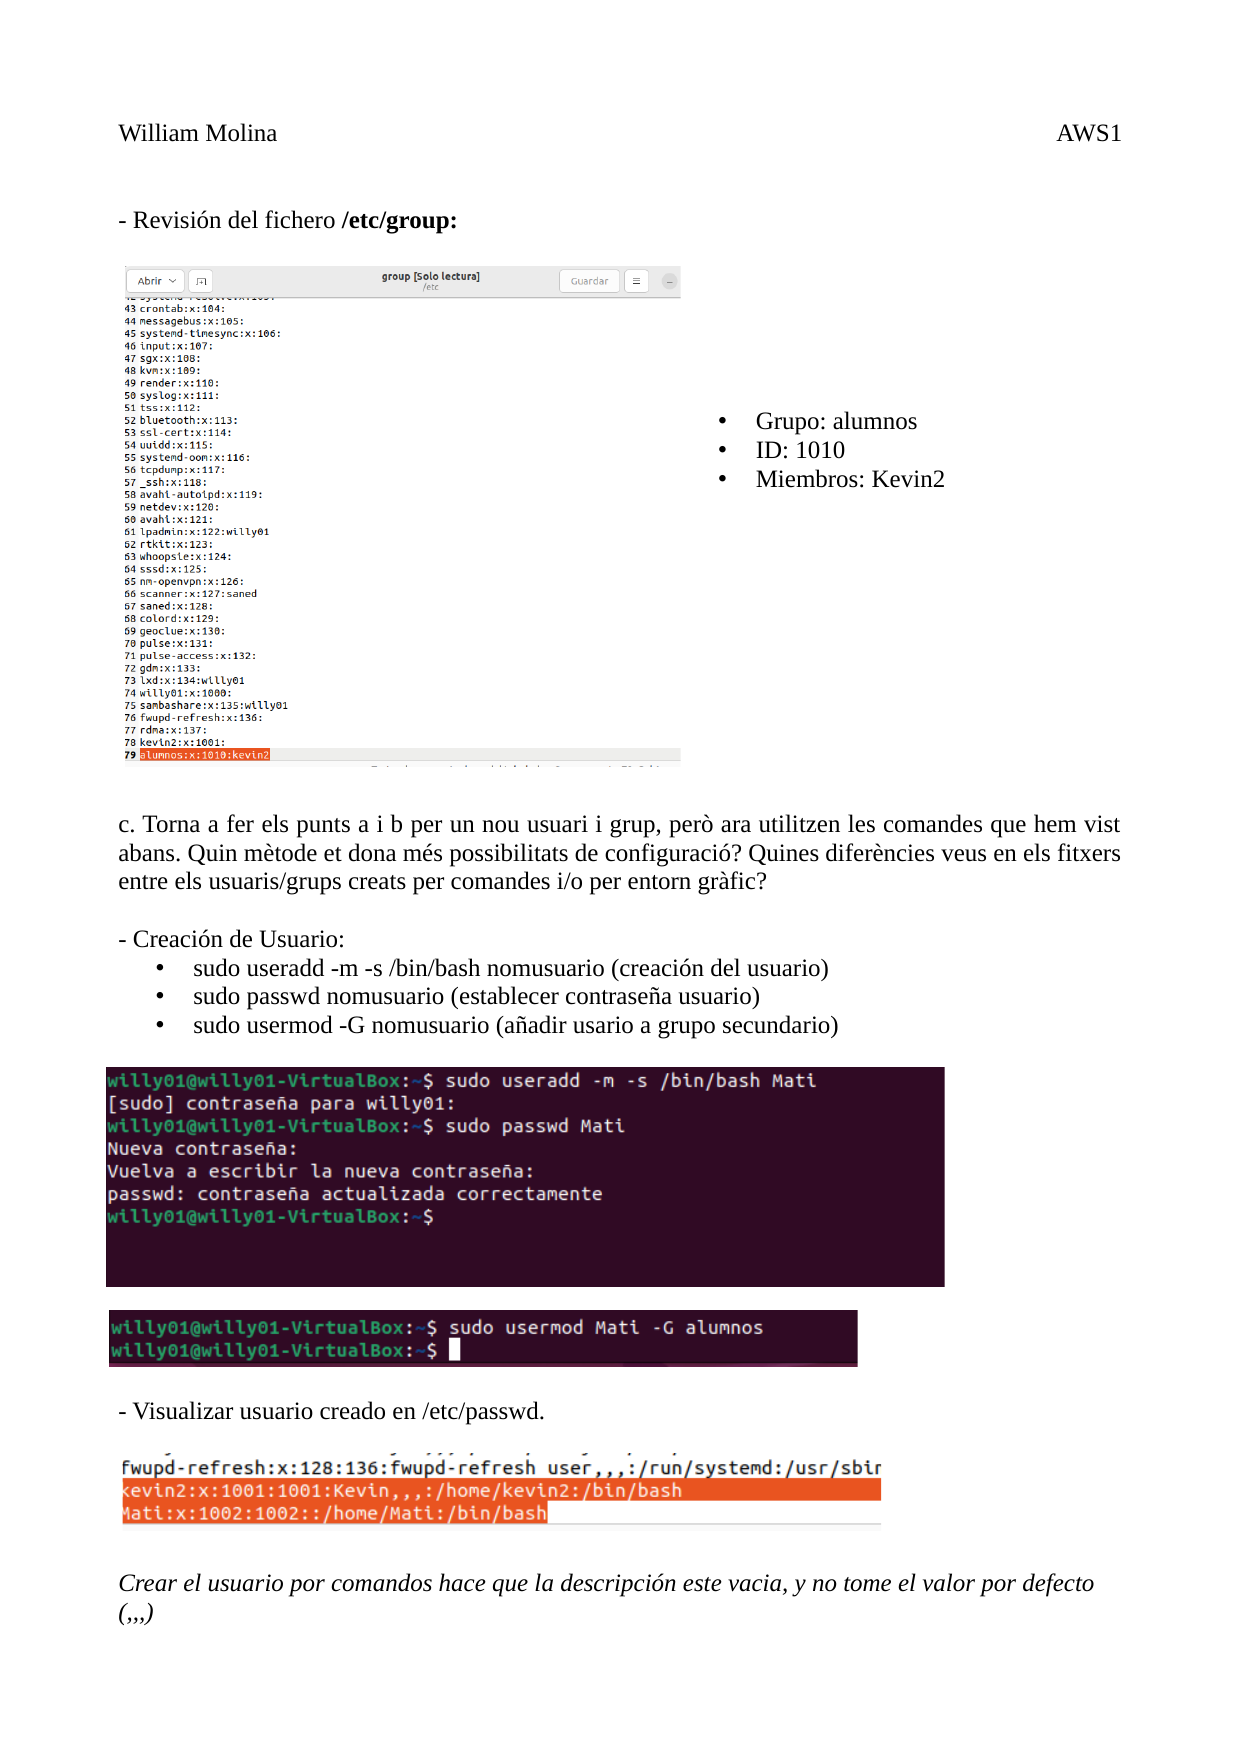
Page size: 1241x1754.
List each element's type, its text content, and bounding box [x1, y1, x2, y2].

picture [122, 1453, 882, 1531]
list Miembros: Kevin2 [681, 464, 1122, 493]
picture [109, 1310, 858, 1367]
text - Creación de Usuario: [118, 924, 1122, 953]
picture [106, 1067, 945, 1287]
text - Visualizar usuario creado en /etc/passwd. [118, 1396, 1122, 1424]
list sudo passwd nomusuario (establecer contraseña usuario) [156, 981, 1122, 1010]
text Crear el usuario por comandos hace que la descripción este vacia, y no tome el valor por defecto (,,,) [118, 1568, 1122, 1626]
list Grupo: alumnos [681, 406, 1122, 435]
list sudo usermod -G nomusuario (añadir usario a grupo secundario) [156, 1010, 1122, 1039]
picture [125, 266, 681, 767]
list ID: 1010 [681, 435, 1122, 464]
list sudo useradd -m -s /bin/bash nomusuario (creación del usuario) [156, 953, 1122, 981]
text c. Torna a fer els punts a i b per un nou usuari i grup, però ara utilitzen les comandes que hem vist abans. Quin mètode et dona més possibilitats de configuració? Quines diferències veus en els fitxers entre els usuaris/grups creats per comandes i/o per entorn gràfic? [118, 809, 1122, 895]
text - Revisión del fichero /etc/group: [118, 205, 1122, 234]
